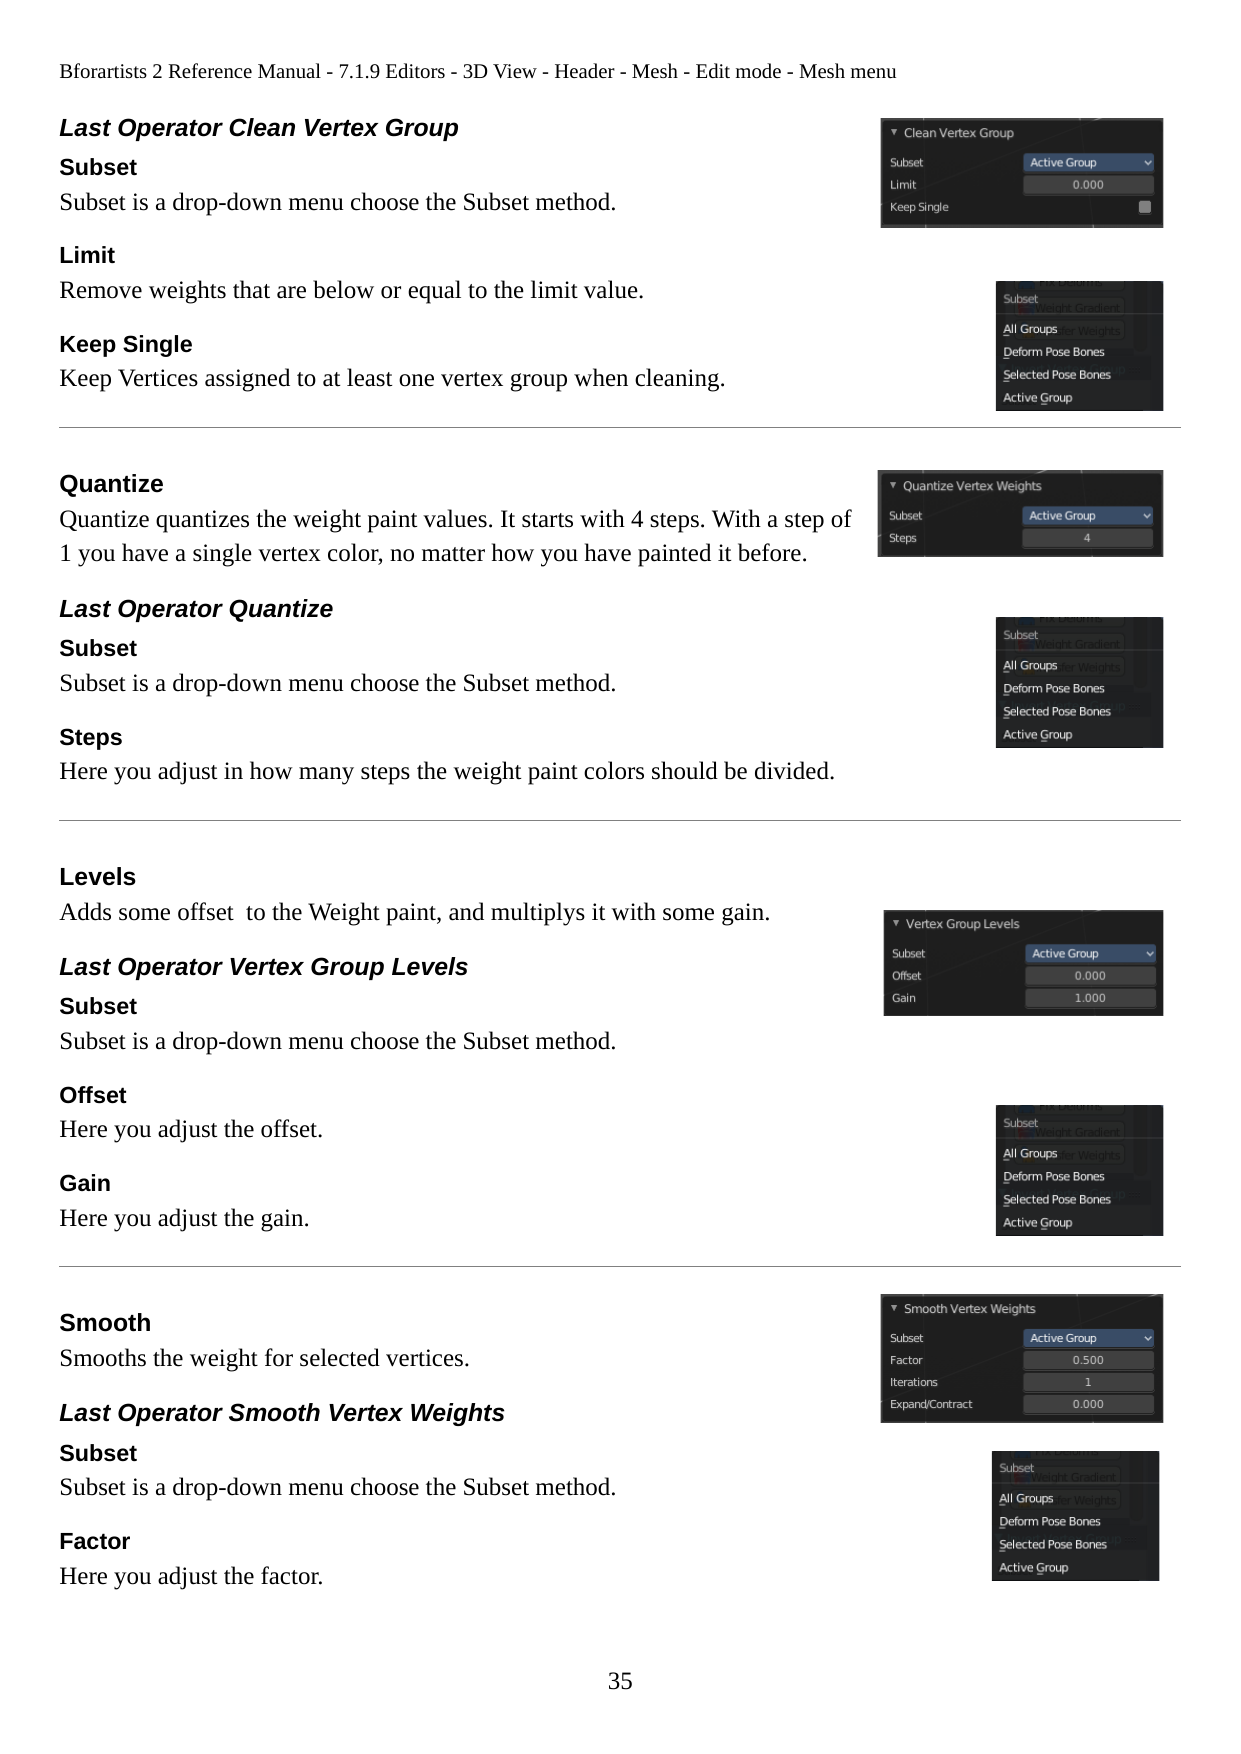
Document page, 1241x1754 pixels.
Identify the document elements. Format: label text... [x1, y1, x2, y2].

text Subset is a drop-down menu choose the Subset method. [59, 668, 995, 696]
subtitle Steps [59, 723, 1181, 750]
subtitle Last Operator Vertex Group Levels [59, 952, 883, 980]
subtitle Subset [59, 993, 1181, 1020]
picture [880, 118, 1164, 228]
picture [995, 281, 1164, 411]
text Remove weights that are below or equal to the limit value. [59, 275, 1181, 304]
text Here you adjust the factor. [59, 1561, 1181, 1589]
subtitle Gain [59, 1169, 995, 1196]
text Quantize quantizes the weight paint values. It starts with 4 steps. With a step of 1 you have a single vertex color, no matter how you have painted it before. [59, 504, 1181, 567]
text Here you adjust the offset. [59, 1114, 995, 1143]
subtitle Last Operator Quantize [59, 594, 1181, 622]
text Subset is a drop-down menu choose the Subset method. [59, 1472, 991, 1501]
picture [883, 910, 1164, 1016]
text Adds some offset to the Weight paint, and multiplys it with some gain. [59, 897, 1181, 925]
subtitle Subset [59, 1439, 1181, 1466]
text Subset is a drop-down menu choose the Subset method. [59, 187, 880, 215]
picture [877, 470, 1164, 557]
subtitle Keep Single [59, 330, 995, 357]
picture [995, 1105, 1164, 1236]
picture [880, 1294, 1164, 1423]
subtitle Offset [59, 1081, 1181, 1108]
picture [991, 1451, 1160, 1581]
text Smooths the weight for selected vertices. [59, 1343, 880, 1372]
subtitle [1164, 635, 1181, 661]
text Here you adjust the gain. [59, 1203, 995, 1231]
subtitle [1160, 1528, 1181, 1554]
subtitle Quantize [59, 469, 1181, 498]
subtitle Factor [59, 1528, 991, 1554]
subtitle [1164, 154, 1181, 180]
subtitle Subset [59, 635, 995, 661]
subtitle Last Operator Clean Vertex Group [59, 113, 1181, 141]
text Subset is a drop-down menu choose the Subset method. [59, 1026, 1181, 1055]
text Here you adjust in how many steps the weight paint colors should be divided. [59, 756, 1181, 785]
subtitle Last Operator Smooth Vertex Weights [59, 1398, 1181, 1427]
text Keep Vertices assigned to at least one vertex group when cleaning. [59, 363, 995, 392]
subtitle Levels [59, 862, 1181, 890]
subtitle [1164, 1308, 1181, 1337]
subtitle [1164, 330, 1181, 357]
subtitle Limit [59, 242, 1181, 269]
picture [995, 617, 1164, 748]
subtitle [1164, 1169, 1181, 1196]
subtitle Subset [59, 154, 880, 180]
subtitle Smooth [59, 1308, 880, 1337]
